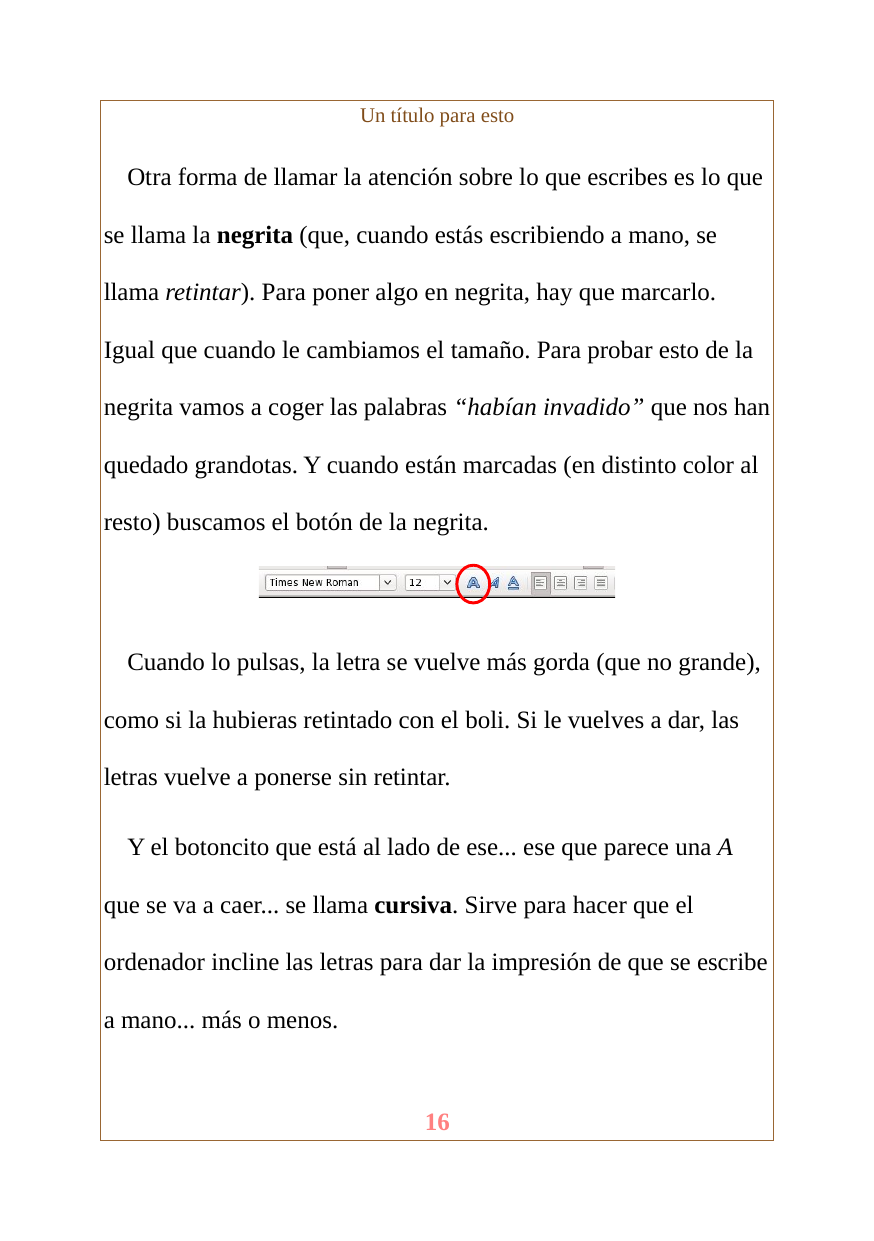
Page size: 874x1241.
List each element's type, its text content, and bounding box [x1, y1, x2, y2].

picture [480, 566, 616, 604]
text Otra forma de llamar la atención sobre lo que escribes es lo que se llama la negrita (que, cuando estás escribiendo a mano, se llama retintar). Para poner algo en negrita, hay que marcarlo. Igual que cuando le cambiamos el tamaño. Para probar esto de la negrita vamos a coger las palabras “habían invadido” que nos han quedado grandotas. Y cuando están marcadas (en distinto color al resto) buscamos el botón de la negrita. [103, 162, 771, 536]
text Y el botoncito que está al lado de ese... ese que parece una A que se va a caer... se llama cursiva. Sirve para hacer que el ordenador incline las letras para dar la impresión de que se escribe a mano... más o menos. [103, 832, 771, 1034]
picture [258, 566, 467, 604]
picture [459, 567, 488, 601]
text Cuando lo pulsas, la letra se vuelve más gorda (que no grande), como si la hubieras retintado con el boli. Si le vuelves a dar, las letras vuelve a ponerse sin retintar. [103, 647, 771, 791]
